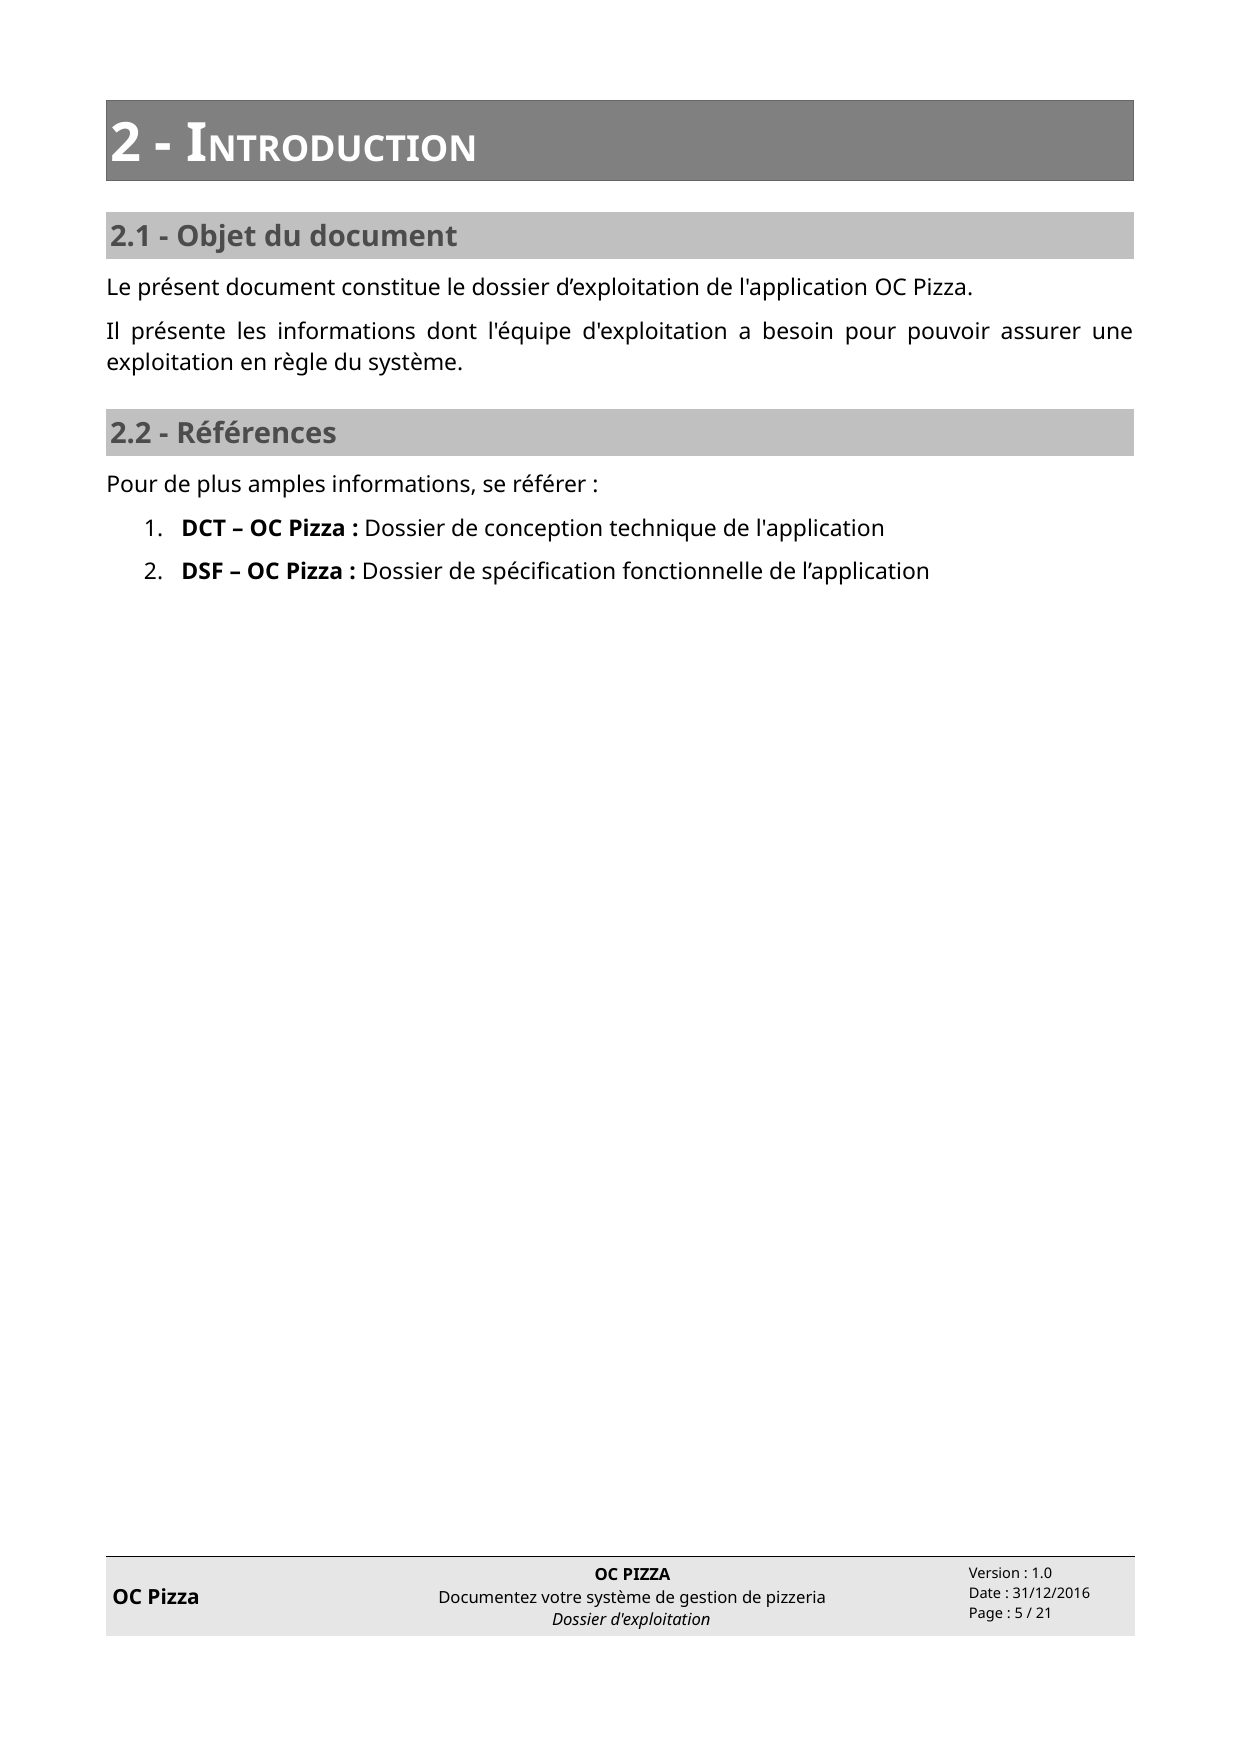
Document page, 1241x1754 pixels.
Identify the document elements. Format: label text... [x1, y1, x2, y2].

text Il présente les informations dont l'équipe d'exploitation a besoin pour pouvoir assurer une exploitation en règle du système. [106, 315, 1134, 377]
list DSF – OC Pizza : Dossier de spécification fonctionnelle de l’application [144, 555, 1134, 587]
subtitle Introduction [107, 101, 1133, 180]
subtitle Objet du document [107, 213, 1133, 258]
text Pour de plus amples informations, se référer : [106, 468, 1134, 499]
subtitle Références [107, 410, 1133, 455]
list DCT – OC Pizza : Dossier de conception technique de l'application [144, 512, 1134, 543]
text Le présent document constitue le dossier d’exploitation de l'application OC Pizza. [106, 271, 1134, 302]
